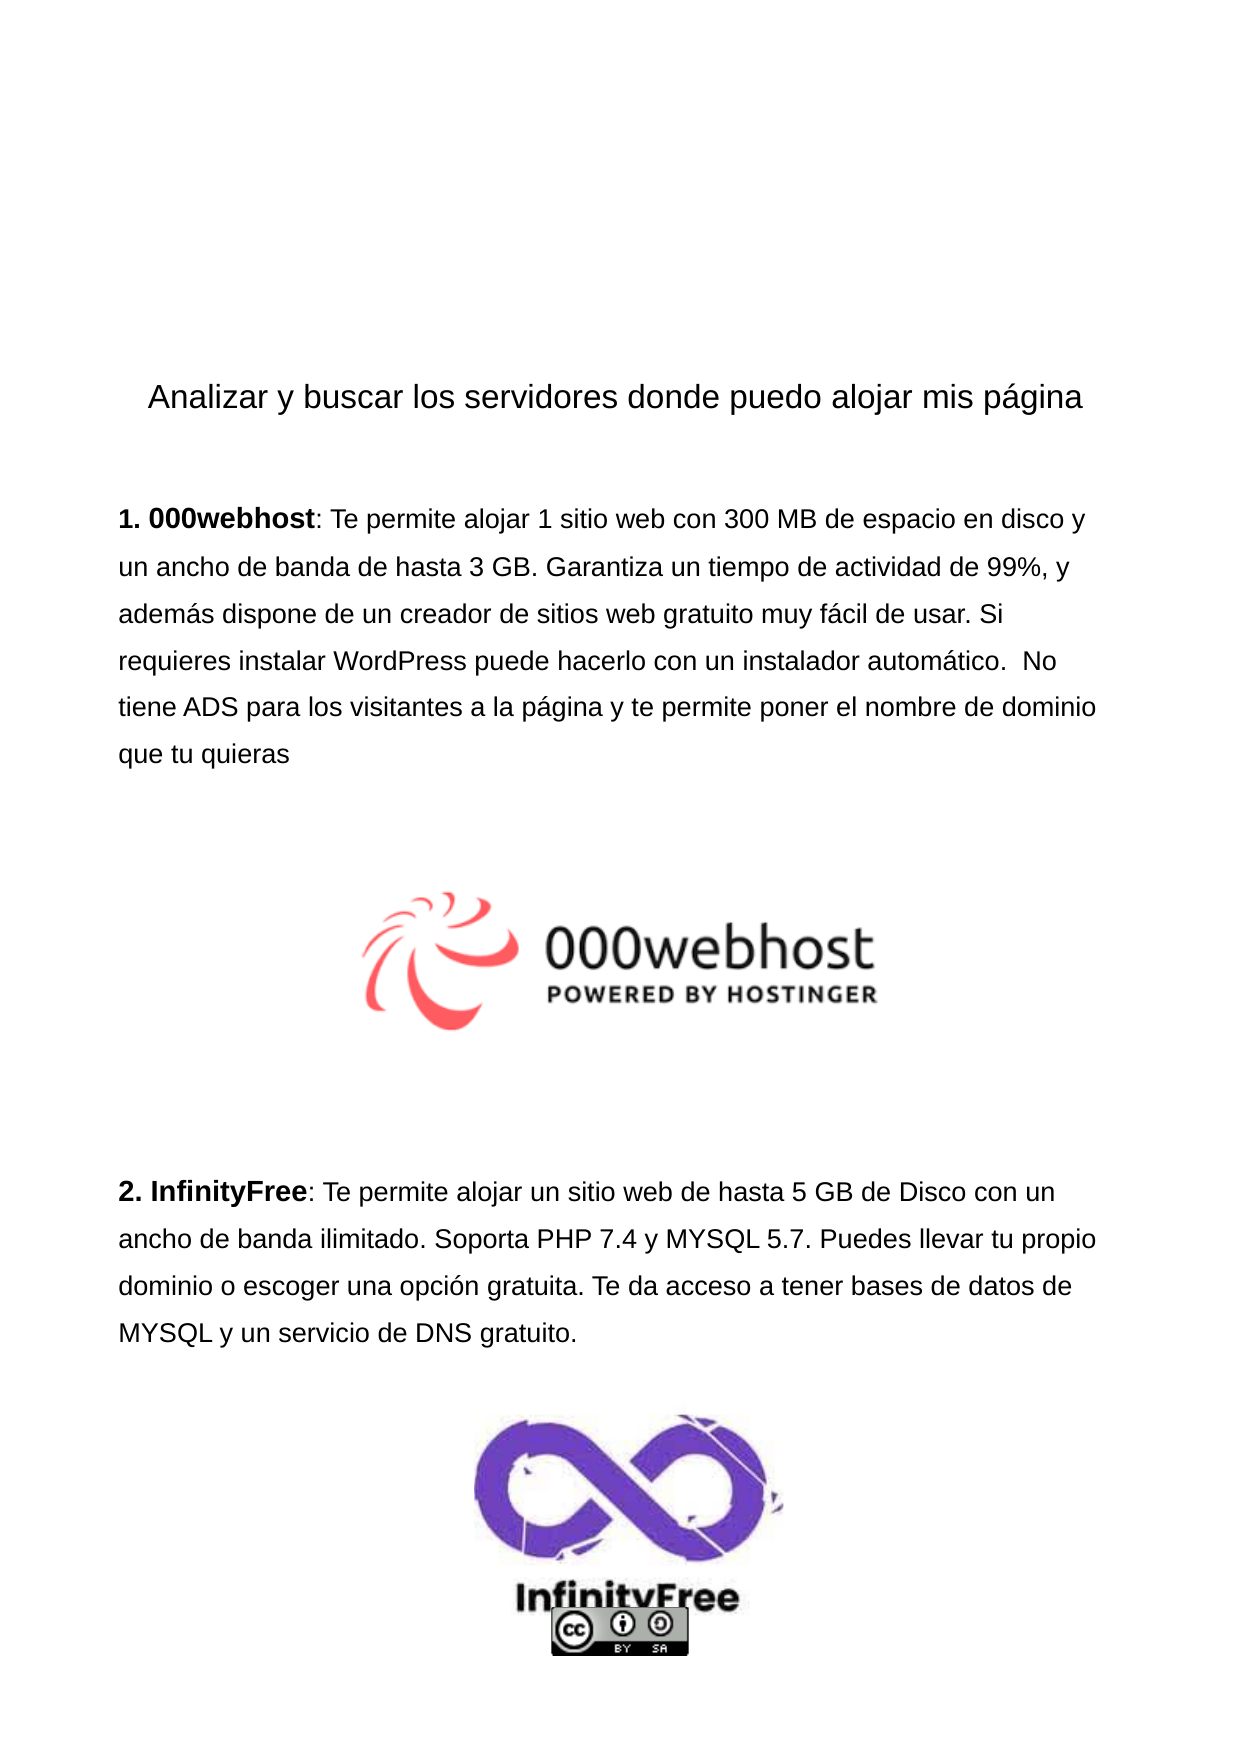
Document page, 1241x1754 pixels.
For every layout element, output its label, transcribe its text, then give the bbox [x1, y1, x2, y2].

text 1. 000webhost: Te permite alojar 1 sitio web con 300 MB de espacio en disco y un ancho de banda de hasta 3 GB. Garantiza un tiempo de actividad de 99%, y además dispone de un creador de sitios web gratuito muy fácil de usar. Si requieres instalar WordPress puede hacerlo con un instalador automático. No tiene ADS para los visitantes a la página y te permite poner el nombre de dominio que tu quieras [118, 502, 1122, 769]
text Analizar y buscar los servidores donde puedo alojar mis página [118, 377, 1122, 415]
picture [474, 1365, 784, 1675]
picture [346, 850, 895, 1074]
text 2. InfinityFree: Te permite alojar un sitio web de hasta 5 GB de Disco con un ancho de banda ilimitado. Soporta PHP 7.4 y MYSQL 5.7. Puedes llevar tu propio dominio o escoger una opción gratuita. Te da acceso a tener bases de datos de MYSQL y un servicio de DNS gratuito. [118, 1174, 1122, 1348]
